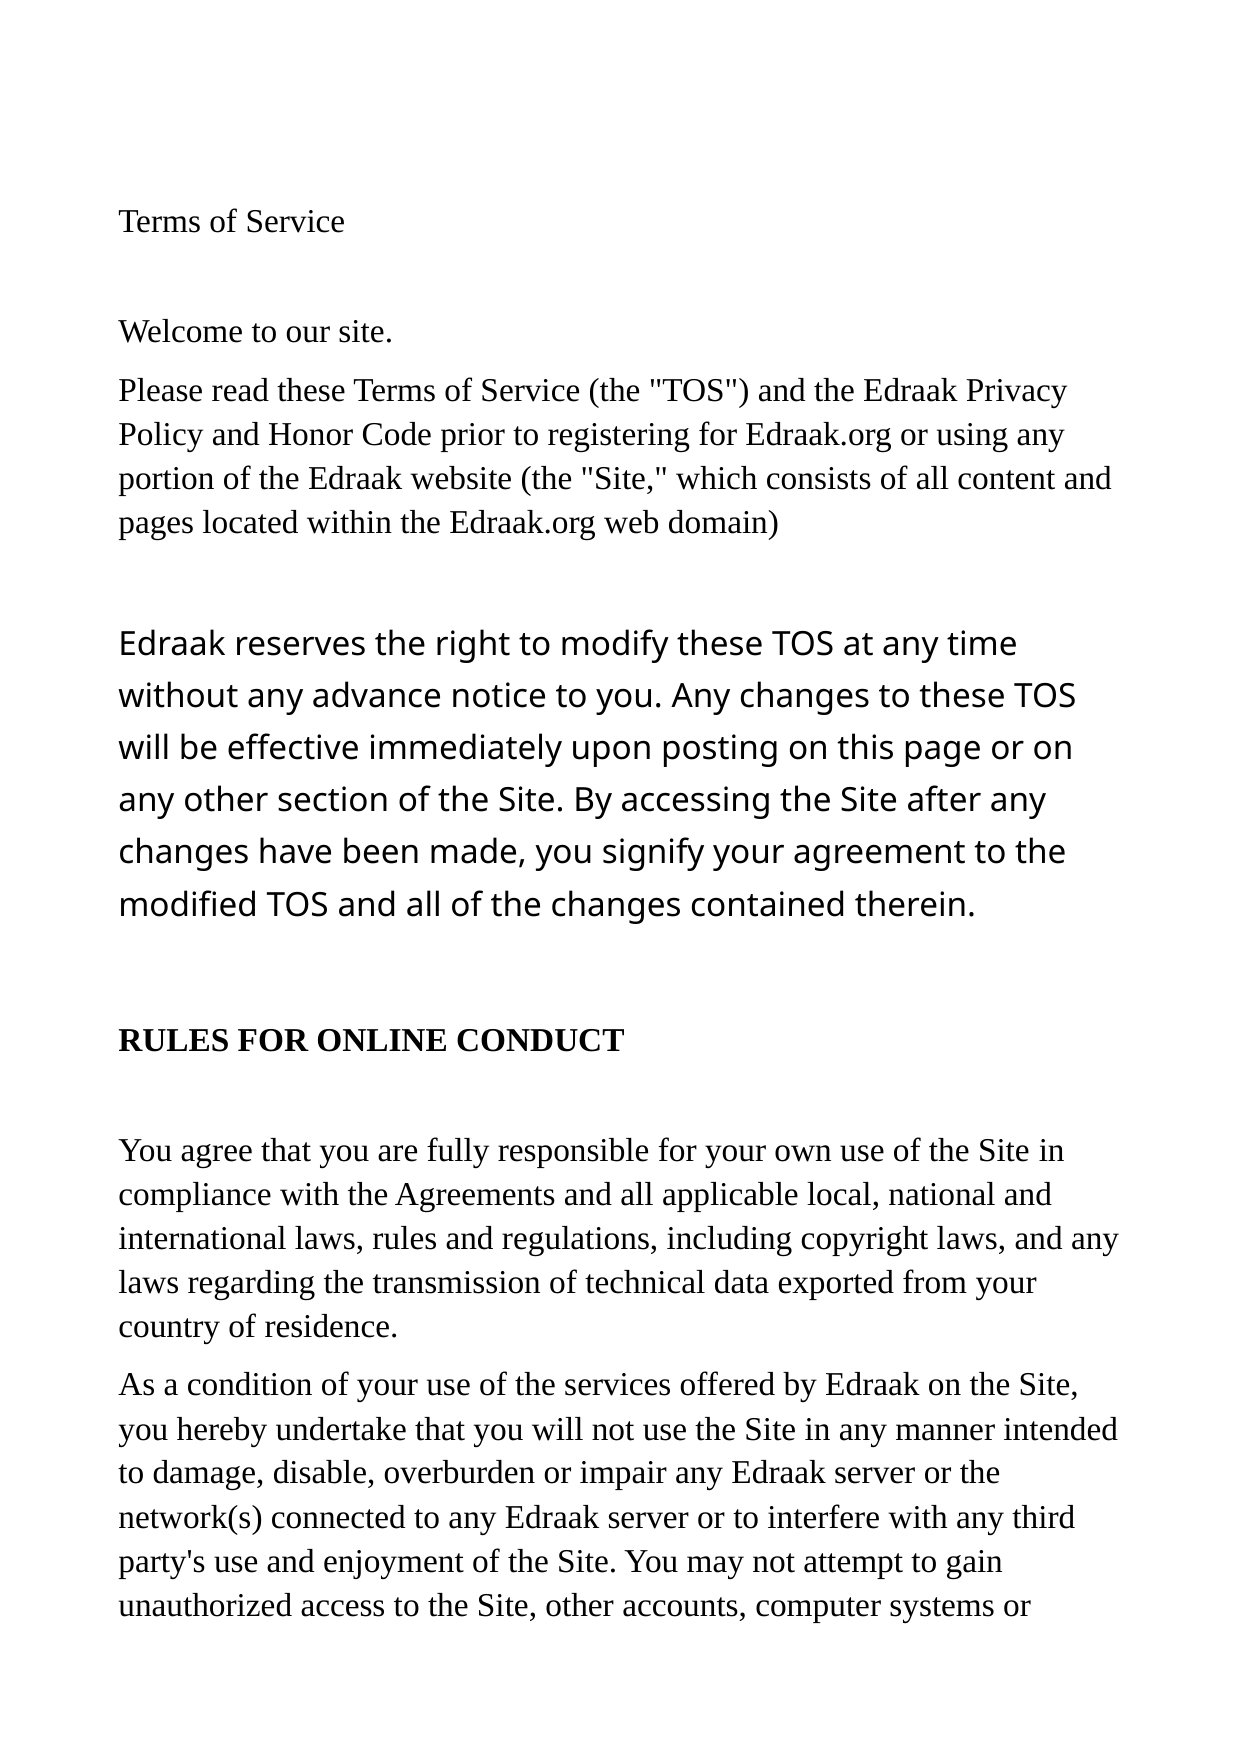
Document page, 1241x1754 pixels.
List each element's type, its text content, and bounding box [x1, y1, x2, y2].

text You agree that you are fully responsible for your own use of the Site in compliance with the Agreements and all applicable local, national and international laws, rules and regulations, including copyright laws, and any laws regarding the transmission of technical data exported from your country of residence. [118, 1130, 1122, 1344]
text Edraak reserves the right to modify these TOS at any time without any advance notice to you. Any changes to these TOS will be effective immediately upon posting on this page or on any other section of the Site. By accessing the Site after any changes have been made, you signify your agreement to the modified TOS and all of the changes contained therein. [118, 619, 1122, 926]
text Welcome to our site. [118, 311, 1122, 349]
text Please read these Terms of Service (the "TOS") and the Edraak Privacy Policy and Honor Code prior to registering for Edraak.org or using any portion of the Edraak website (the "Site," which consists of all content and pages located within the Edraak.org web domain) [118, 370, 1122, 540]
text As a condition of your use of the services offered by Edraak on the Site, you hereby undertake that you will not use the Site in any manner intended to damage, disable, overburden or impair any Edraak server or the network(s) connected to any Edraak server or to interfere with any third party's use and enjoyment of the Site. You may not attempt to gain unauthorized access to the Site, other accounts, computer systems or [118, 1365, 1122, 1623]
subtitle RULES FOR ONLINE CONDUCT [118, 1020, 1122, 1059]
subtitle Terms of Service [118, 202, 1122, 240]
